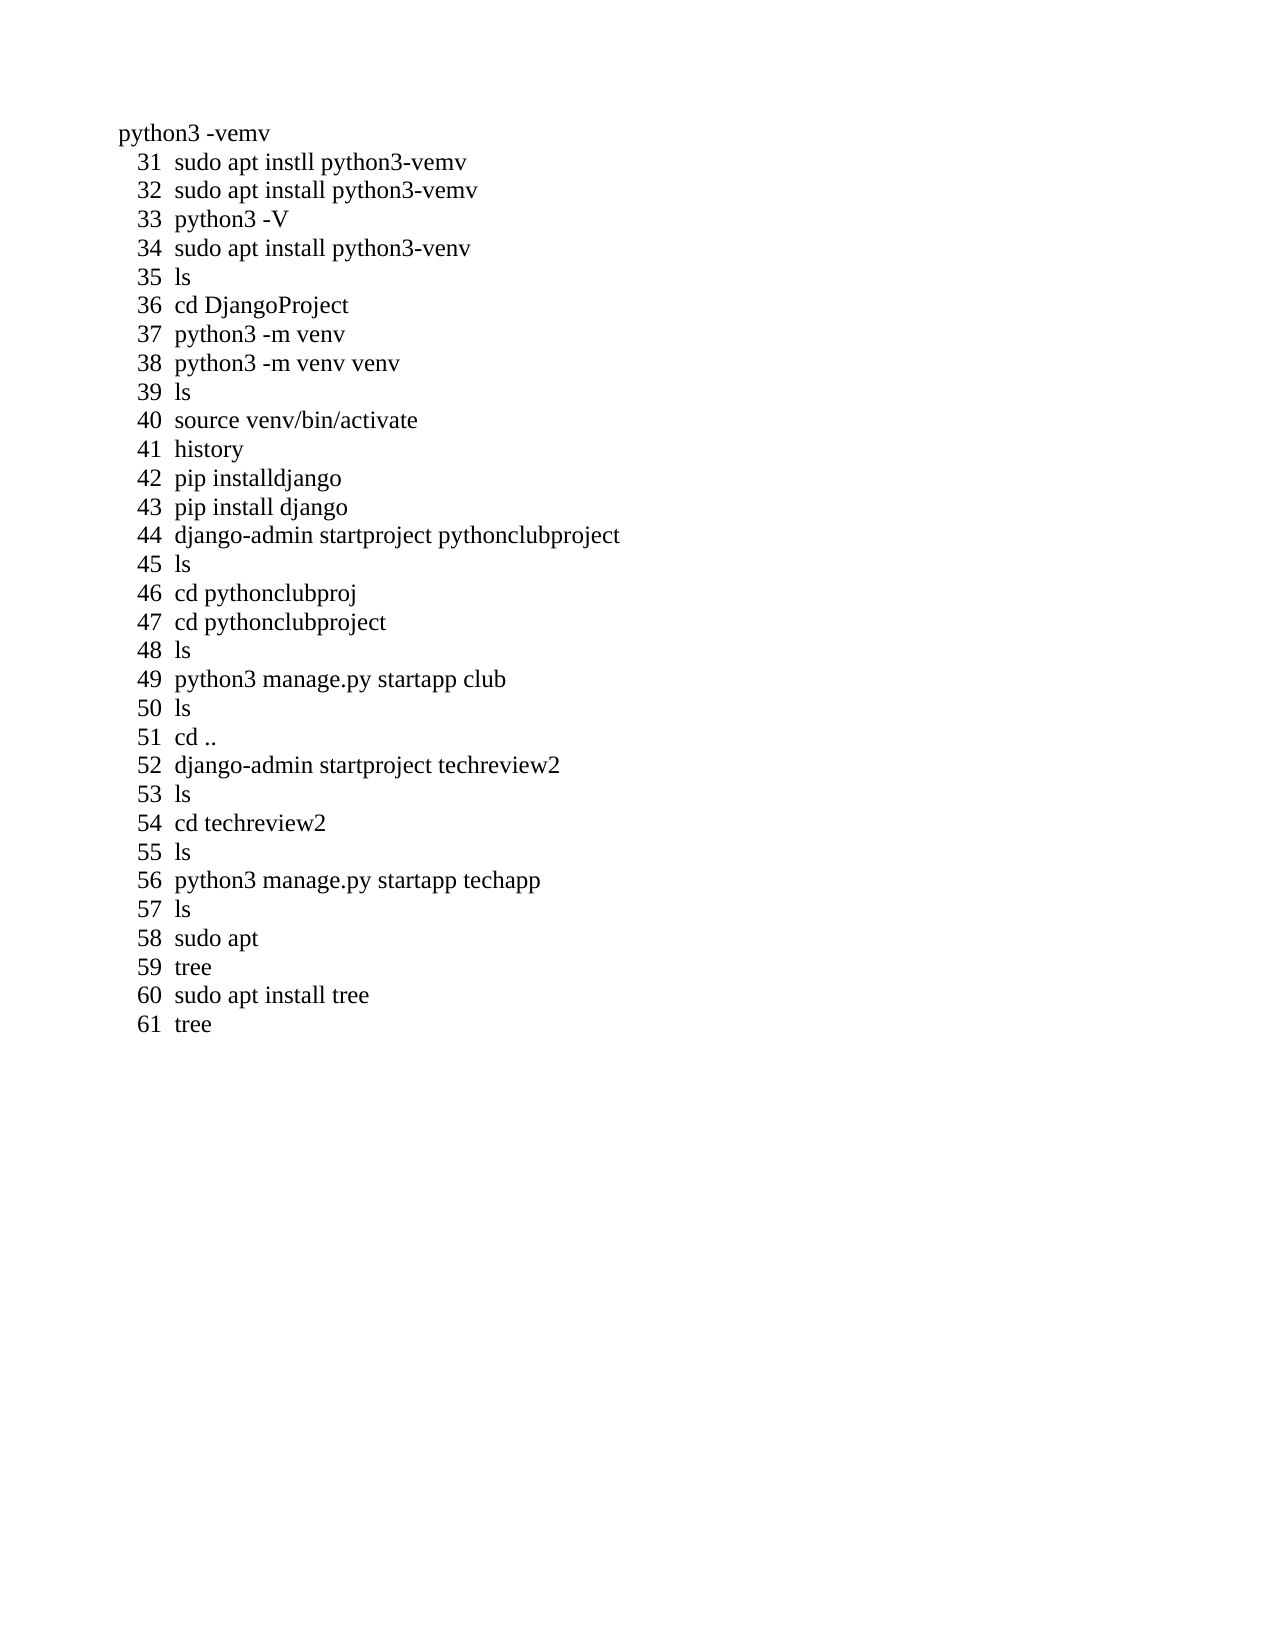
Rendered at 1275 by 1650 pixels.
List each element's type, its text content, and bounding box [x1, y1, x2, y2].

text 36 cd DjangoProject [118, 291, 1157, 319]
text 37 python3 -m venv [118, 319, 1157, 348]
text 54 cd techreview2 [118, 808, 1157, 837]
text 42 pip installdjango [118, 463, 1157, 492]
text 60 sudo apt install tree [118, 981, 1157, 1009]
text 45 ls [118, 549, 1157, 578]
text 39 ls [118, 377, 1157, 406]
text 59 tree [118, 952, 1157, 981]
text 56 python3 manage.py startapp techapp [118, 866, 1157, 894]
text 55 ls [118, 837, 1157, 866]
text 35 ls [118, 262, 1157, 291]
text 50 ls [118, 693, 1157, 722]
text 48 ls [118, 636, 1157, 664]
text 49 python3 manage.py startapp club [118, 664, 1157, 693]
text 61 tree [118, 1009, 1157, 1038]
text 34 sudo apt install python3-venv [118, 233, 1157, 262]
text 46 cd pythonclubproj [118, 578, 1157, 607]
text 51 cd .. [118, 722, 1157, 751]
text 52 django-admin startproject techreview2 [118, 751, 1157, 779]
text python3 -vemv [118, 118, 1157, 147]
text 43 pip install django [118, 492, 1157, 521]
text 57 ls [118, 894, 1157, 923]
text 40 source venv/bin/activate [118, 406, 1157, 434]
text 31 sudo apt instll python3-vemv [118, 147, 1157, 176]
text 53 ls [118, 779, 1157, 808]
text 44 django-admin startproject pythonclubproject [118, 521, 1157, 549]
text 33 python3 -V [118, 204, 1157, 233]
text 47 cd pythonclubproject [118, 607, 1157, 636]
text 58 sudo apt [118, 923, 1157, 952]
text 32 sudo apt install python3-vemv [118, 176, 1157, 204]
text 41 history [118, 434, 1157, 463]
text 38 python3 -m venv venv [118, 348, 1157, 377]
